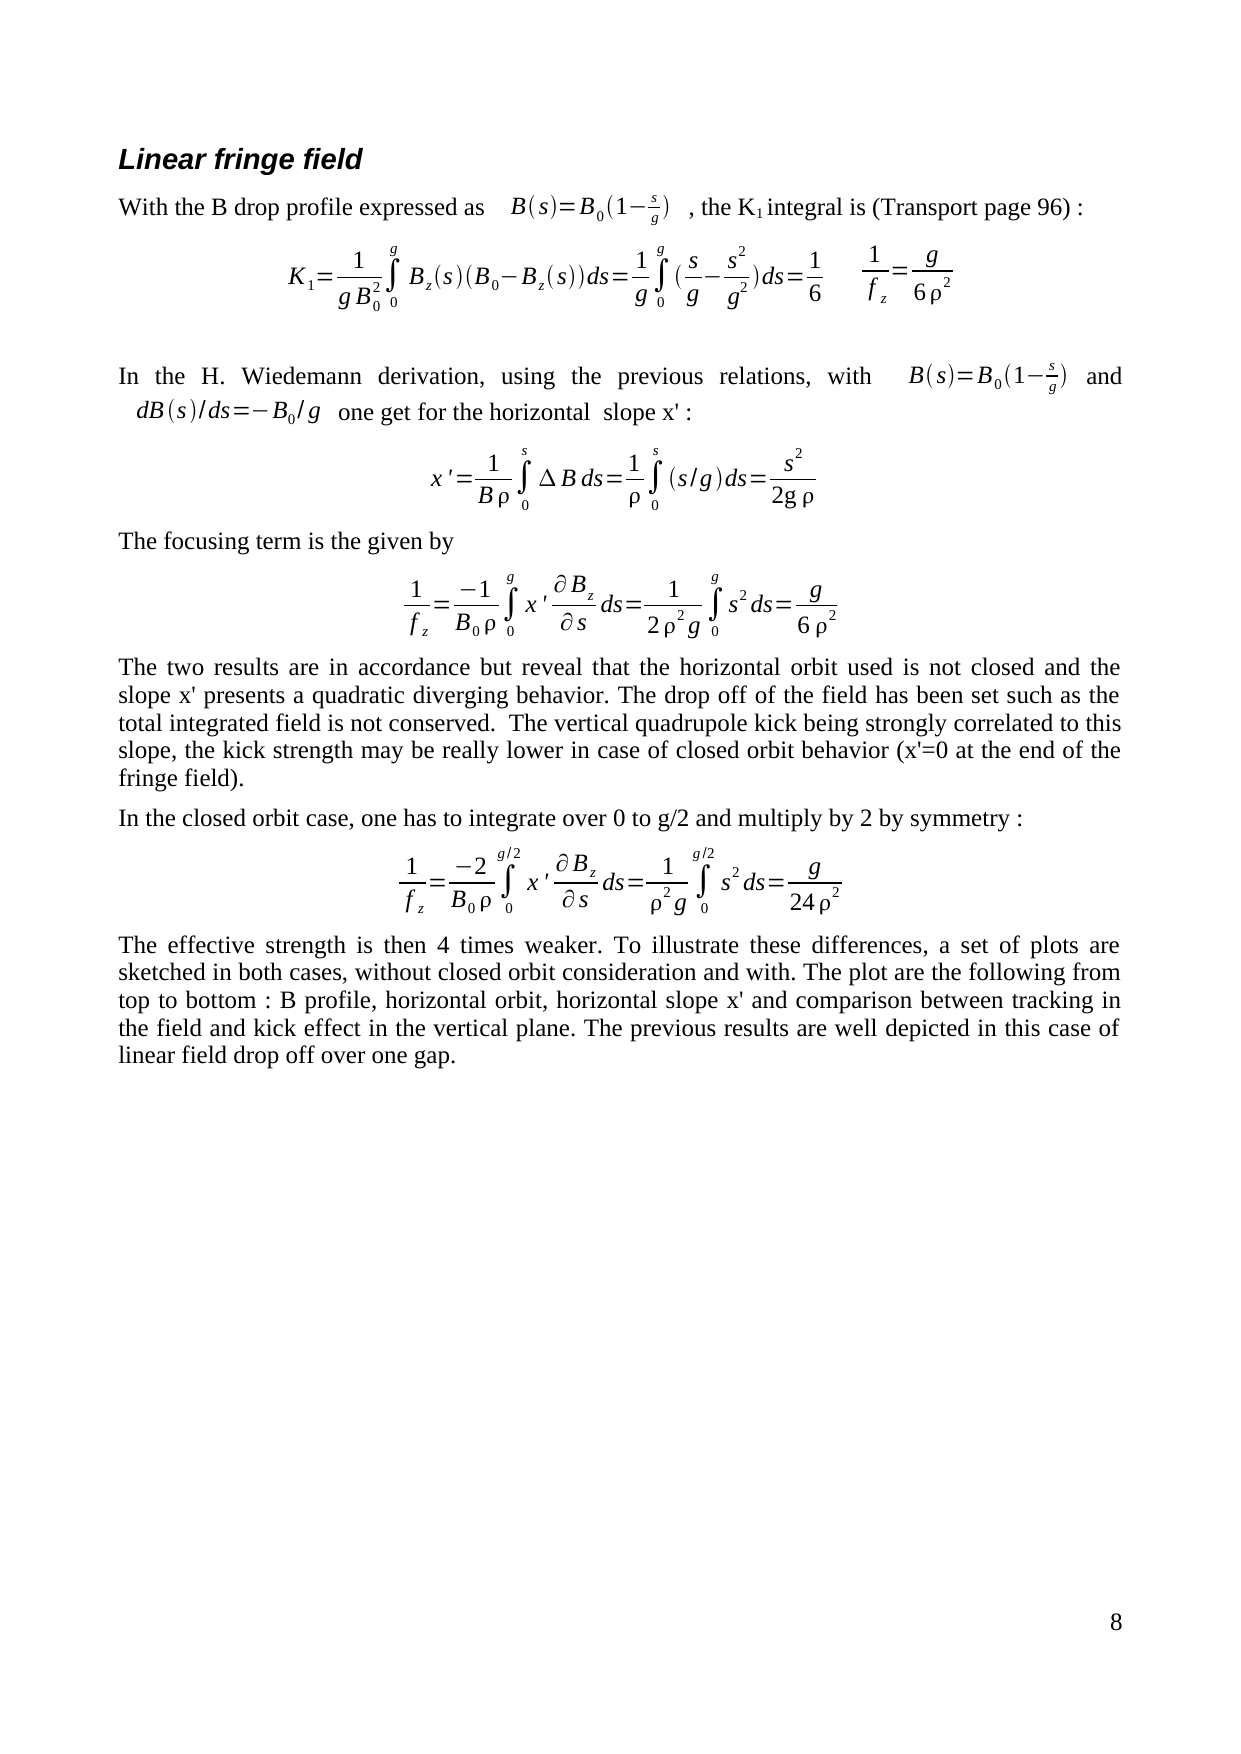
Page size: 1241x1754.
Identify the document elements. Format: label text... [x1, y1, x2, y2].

text The effective strength is then 4 times weaker. To illustrate these differences, a set of plots are sketched in both cases, without closed orbit consideration and with. The plot are the following from top to bottom : B profile, horizontal orbit, horizontal slope x' and comparison between tracking in the field and kick effect in the vertical plane. The previous results are well depicted in this case of linear field drop off over one gap. [118, 931, 1122, 1069]
text With the B drop profile expressed as , the K1 integral is (Transport page 96) : [118, 188, 1122, 227]
text The two results are in accordance but reveal that the horizontal orbit used is not closed and the slope x' presents a quadratic diverging behavior. The drop off of the field has been set such as the total integrated field is not conserved. The vertical quadrupole kick being strongly correlated to this slope, the kick strength may be really lower in case of closed orbit behavior (x'=0 at the end of the fringe field). [118, 653, 1122, 792]
text The focusing term is the given by [118, 527, 1122, 555]
text In the closed orbit case, one has to integrate over 0 to g/2 and multiply by 2 by symmetry : [118, 804, 1122, 832]
text In the H. Wiedemann derivation, using the previous relations, with and one get for the horizontal slope x' : [118, 357, 1122, 429]
subtitle Linear fringe field [118, 143, 1122, 176]
